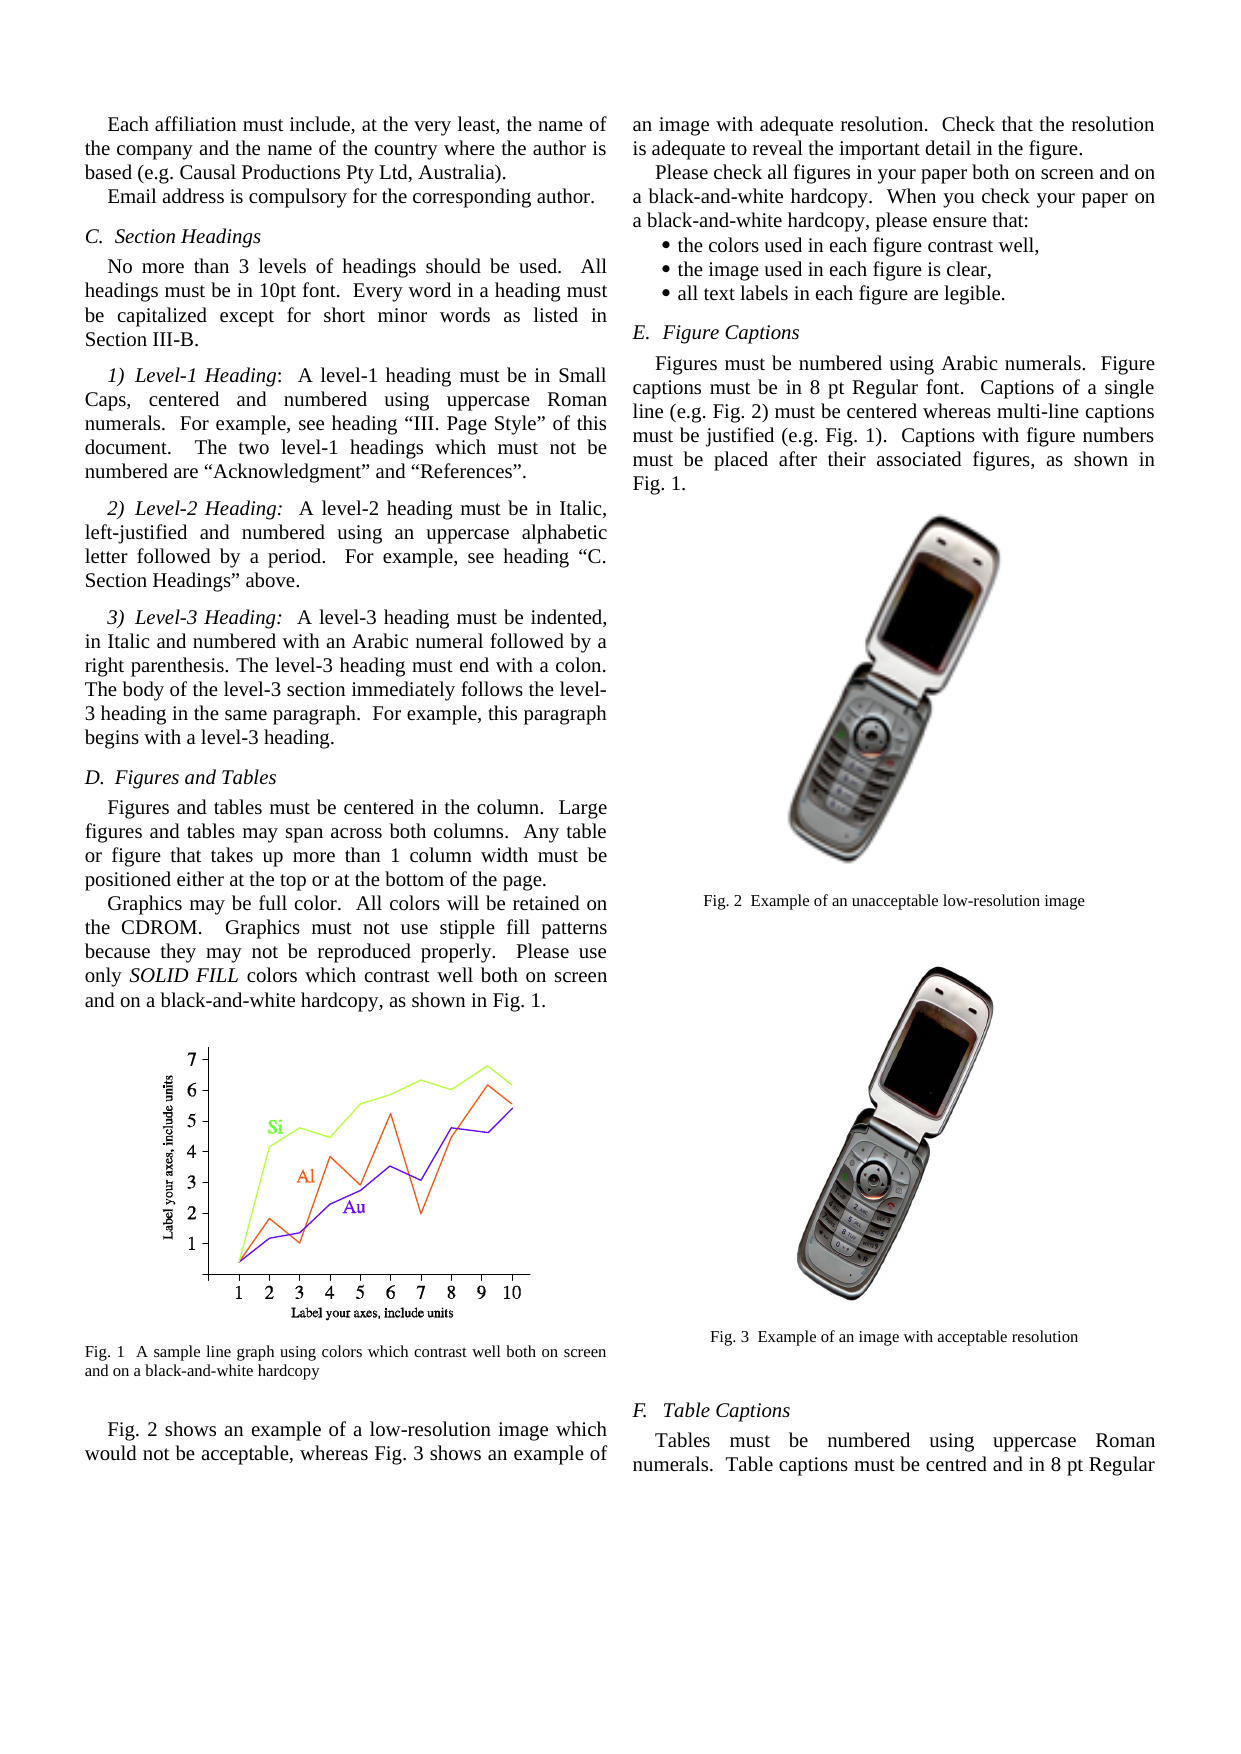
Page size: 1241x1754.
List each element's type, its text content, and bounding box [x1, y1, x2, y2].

picture [785, 955, 1004, 1306]
text Fig. 2 Example of an unacceptable low-resolution image [632, 891, 1156, 910]
text Fig. 3 Example of an image with acceptable resolution [632, 1327, 1156, 1346]
text Graphics may be full color. All colors will be retained on the CDROM. Graphics must not use stipple fill patterns because they may not be reproduced properly. Please use only SOLID FILL colors which contrast well both on screen and on a black-and-white hardcopy, as shown in Fig. 1. [84, 891, 608, 1012]
subtitle Level-1 Heading: A level-1 heading must be in Small Caps, centered and numbered using uppercase Roman numerals. For example, see heading “III. Page Style” of this document. The two level-1 headings which must not be numbered are “Acknowledgment” and “References”. [84, 363, 608, 483]
subtitle Section Headings [84, 224, 608, 248]
list the colors used in each figure contrast well, [662, 232, 1156, 257]
subtitle Figure Captions [632, 320, 1156, 344]
text Figures must be numbered using Arabic numerals. Figure captions must be in 8 pt Regular font. Captions of a single line (e.g. Fig. 2) must be centered whereas multi-line captions must be justified (e.g. Fig. 1). Captions with figure numbers must be placed after their associated figures, as shown in Fig. 1. [632, 351, 1156, 495]
subtitle Level-2 Heading: A level-2 heading must be in Italic, left-justified and numbered using an uppercase alphabetic letter followed by a period. For example, see heading “C. Section Headings” above. [84, 496, 608, 592]
text Each affiliation must include, at the very least, the name of the company and the name of the country where the author is based (e.g. Causal Productions Pty Ltd, Australia). [84, 112, 608, 184]
subtitle Level-3 Heading: A level-3 heading must be indented, in Italic and numbered with an Arabic numeral followed by a right parenthesis. The level-3 heading must end with a colon. The body of the level-3 section immediately follows the level-3 heading in the same paragraph. For example, this paragraph begins with a level-3 heading. [84, 605, 608, 749]
text Tables must be numbered using uppercase Roman numerals. Table captions must be centred and in 8 pt Regular [632, 1428, 1156, 1476]
text Figures and tables must be centered in the column. Large figures and tables may span across both columns. Any table or figure that takes up more than 1 column width must be positioned either at the top or at the bottom of the page. [84, 795, 608, 891]
subtitle Figures and Tables [84, 765, 608, 789]
text Email address is compulsory for the corresponding author. [84, 184, 608, 208]
text an image with adequate resolution. Check that the resolution is adequate to reveal the important detail in the figure. [632, 112, 1156, 160]
text No more than 3 levels of headings should be used. All headings must be in 10pt font. Every word in a heading must be capitalized except for short minor words as listed in Section III-B. [84, 254, 608, 351]
text Fig. 1 A sample line graph using colors which contrast well both on screen and on a black-and-white hardcopy [84, 1342, 608, 1380]
text Please check all figures in your paper both on screen and on a black-and-white hardcopy. When you check your paper on a black-and-white hardcopy, please ensure that: [632, 160, 1156, 232]
list all text labels in each figure are legible. [662, 281, 1156, 305]
text Fig. 2 shows an example of a low-resolution image which would not be acceptable, whereas Fig. 3 shows an example of [84, 1416, 608, 1464]
list the image used in each figure is clear, [662, 257, 1156, 281]
subtitle Table Captions [632, 1398, 1156, 1422]
